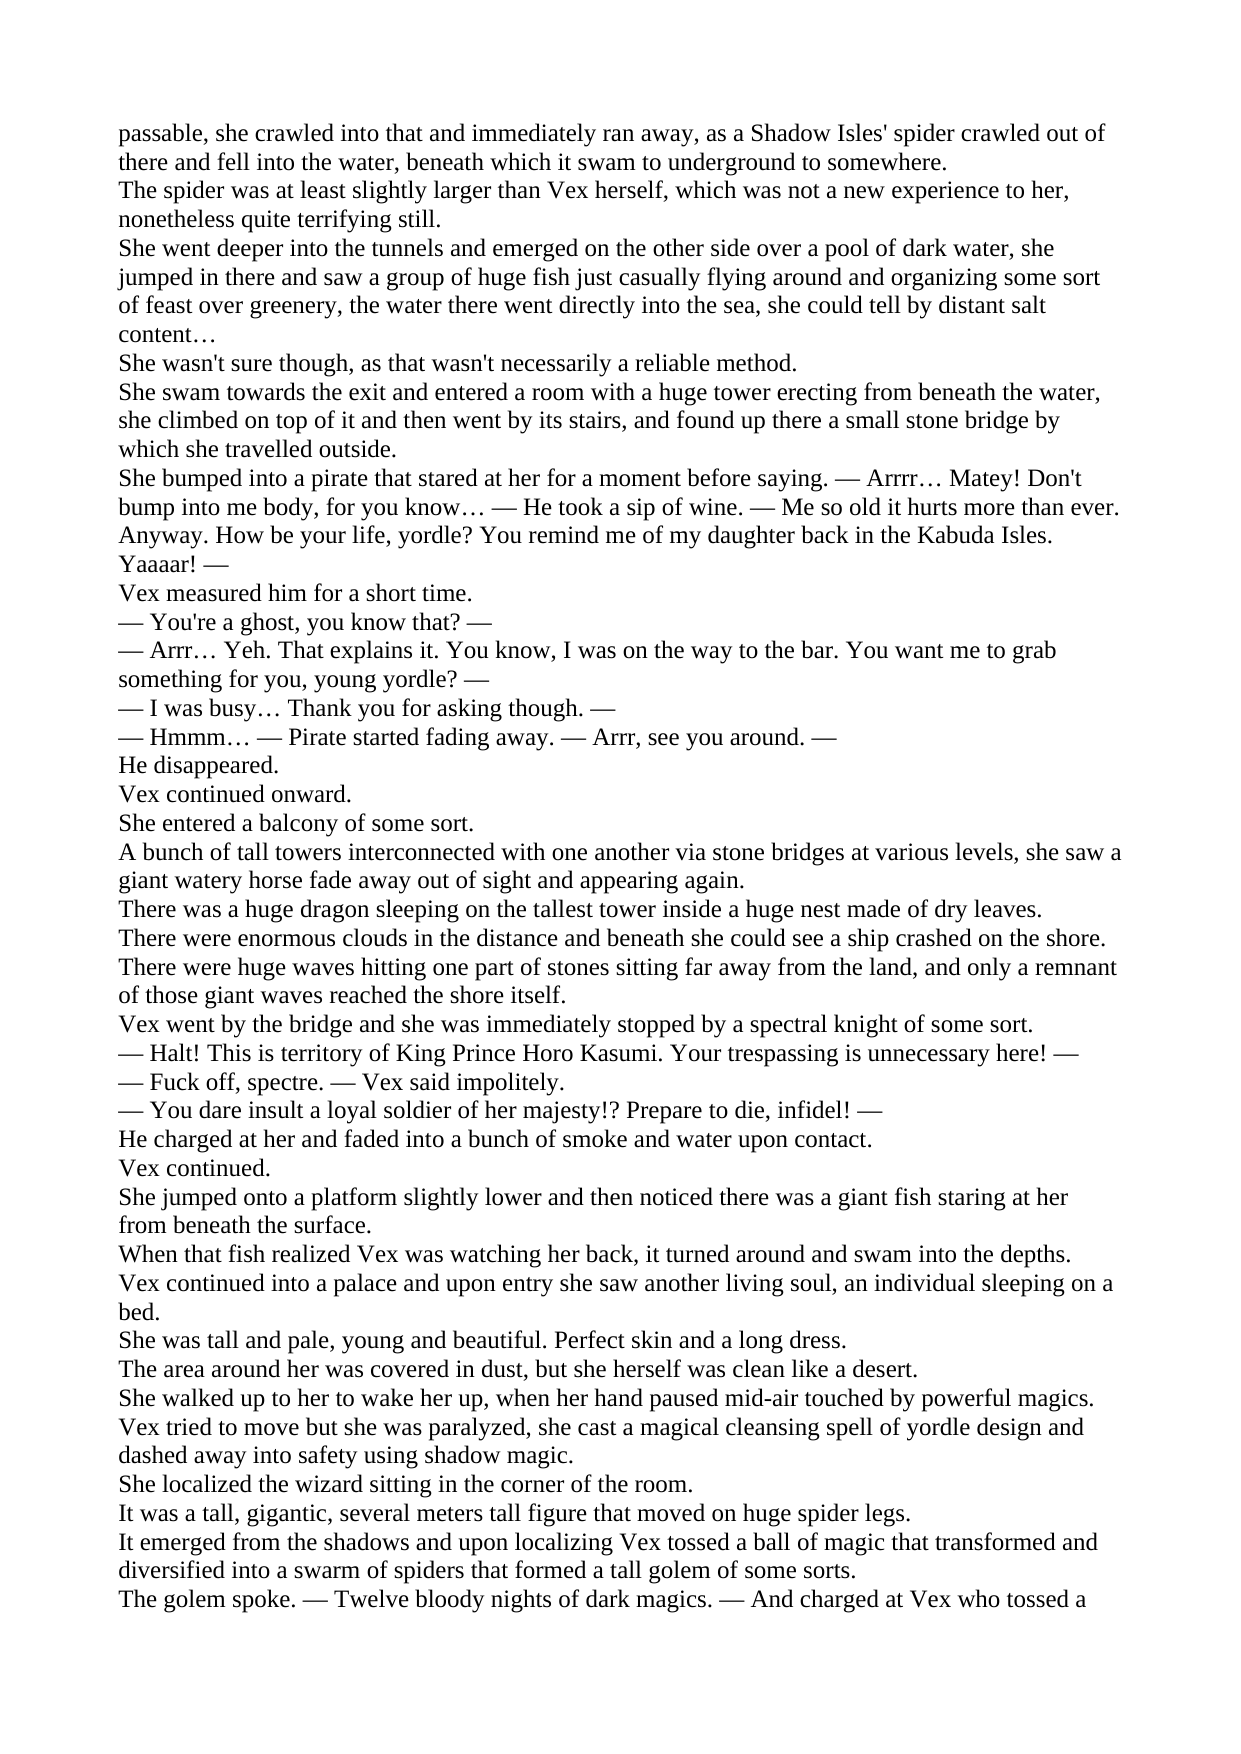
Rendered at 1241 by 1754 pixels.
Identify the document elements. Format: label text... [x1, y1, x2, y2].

text Vex continued into a palace and upon entry she saw another living soul, an individual sleeping on a bed. [118, 1268, 1122, 1326]
text It emerged from the shadows and upon localizing Vex tossed a ball of magic that transformed and diversified into a swarm of spiders that formed a tall golem of some sorts. [118, 1527, 1122, 1584]
text A bunch of tall towers interconnected with one another via stone bridges at various levels, she saw a giant watery horse fade away out of sight and appearing again. [118, 837, 1122, 894]
text She localized the wizard sitting in the corner of the room. [118, 1469, 1122, 1498]
text There was a huge dragon sleeping on the tallest tower inside a huge nest made of dry leaves. [118, 894, 1122, 923]
text She bumped into a pirate that stared at her for a moment before saying. — Arrrr… Matey! Don't bump into me body, for you know… — He took a sip of wine. — Me so old it hurts more than ever. Anyway. How be your life, yordle? You remind me of my daughter back in the Kabuda Isles. Yaaaar! — Vex measured him for a short time. [118, 463, 1122, 607]
text The golem spoke. — Twelve bloody nights of dark magics. — And charged at Vex who tossed a [118, 1584, 1122, 1613]
text The spider was at least slightly larger than Vex herself, which was not a new experience to her, nonetheless quite terrifying still. [118, 176, 1122, 233]
text She went deeper into the tunnels and emerged on the other side over a pool of dark water, she jumped in there and saw a group of huge fish just casually flying around and organizing some sort of feast over greenery, the water there went directly into the sea, she could tell by distant salt content… [118, 233, 1122, 348]
text passable, she crawled into that and immediately ran away, as a Shadow Isles' spider crawled out of there and fell into the water, beneath which it swam to underground to somewhere. [118, 118, 1122, 176]
text She swam towards the exit and entered a room with a huge tower erecting from beneath the water, she climbed on top of it and then went by its stairs, and found up there a small stone bridge by which she travelled outside. [118, 377, 1122, 463]
text Vex went by the bridge and she was immediately stopped by a spectral knight of some sort. [118, 1009, 1122, 1038]
text — You're a ghost, you know that? — — Arrr… Yeh. That explains it. You know, I was on the way to the bar. You want me to grab something for you, young yordle? — — I was busy… Thank you for asking though. — — Hmmm… — Pirate started fading away. — Arrr, see you around. — [118, 607, 1122, 751]
text She walked up to her to wake her up, when her hand paused mid-air touched by powerful magics. [118, 1383, 1122, 1412]
text She entered a balcony of some sort. [118, 808, 1122, 837]
text She was tall and pale, young and beautiful. Perfect skin and a long dress. [118, 1326, 1122, 1354]
text There were enormous clouds in the distance and beneath she could see a ship crashed on the shore. [118, 923, 1122, 952]
text Vex tried to move but she was paralyzed, she cast a magical cleansing spell of yordle design and dashed away into safety using shadow magic. [118, 1412, 1122, 1469]
text He disappeared. Vex continued onward. [118, 751, 1122, 808]
text It was a tall, gigantic, several meters tall figure that moved on huge spider legs. [118, 1498, 1122, 1527]
text She jumped onto a platform slightly lower and then noticed there was a giant fish staring at her from beneath the surface. [118, 1182, 1122, 1239]
text She wasn't sure though, as that wasn't necessarily a reliable method. [118, 348, 1122, 377]
text — Halt! This is territory of King Prince Horo Kasumi. Your trespassing is unnecessary here! — — Fuck off, spectre. — Vex said impolitely. — You dare insult a loyal soldier of her majesty!? Prepare to die, infidel! — [118, 1038, 1122, 1124]
text There were huge waves hitting one part of stones sitting far away from the land, and only a remnant of those giant waves reached the shore itself. [118, 952, 1122, 1009]
text The area around her was covered in dust, but she herself was clean like a desert. [118, 1354, 1122, 1383]
text He charged at her and faded into a bunch of smoke and water upon contact. Vex continued. [118, 1124, 1122, 1182]
text When that fish realized Vex was watching her back, it turned around and swam into the depths. [118, 1239, 1122, 1268]
